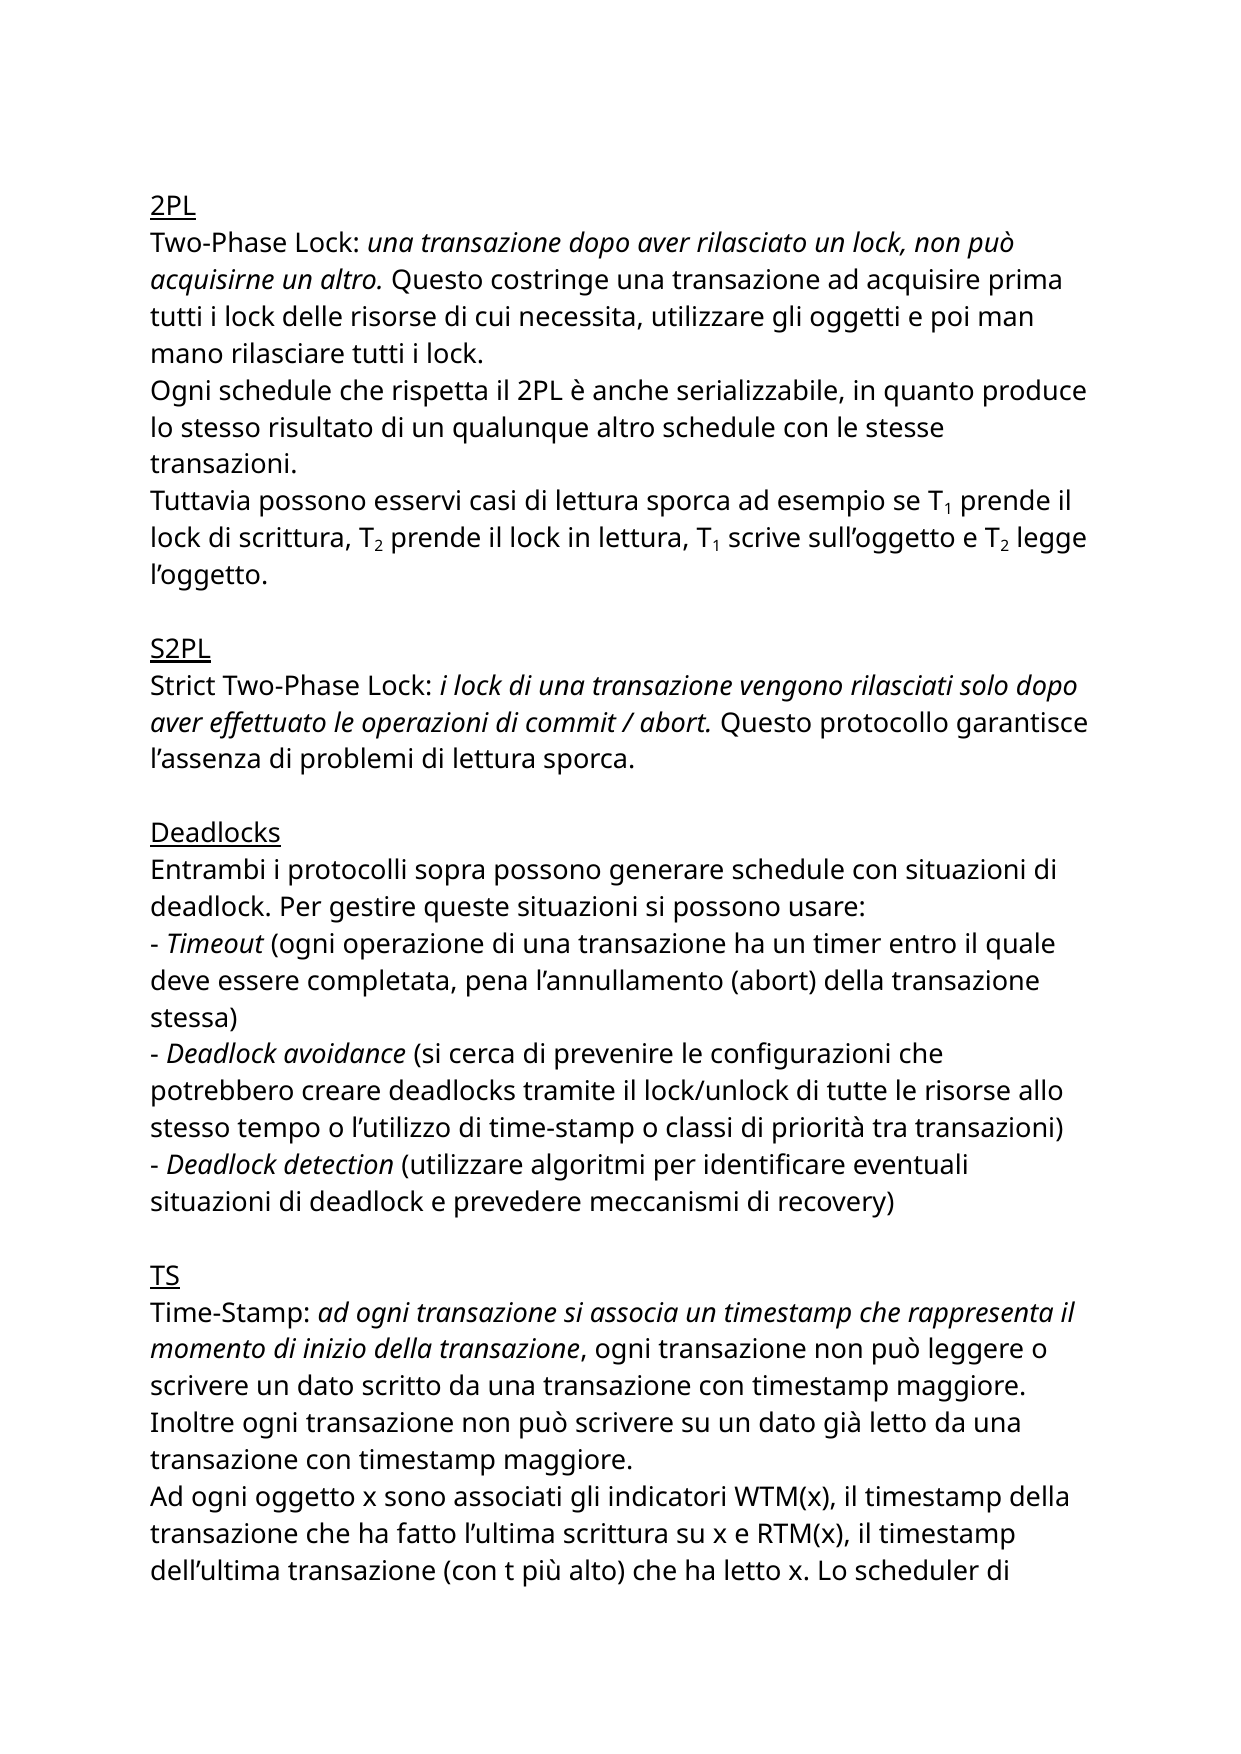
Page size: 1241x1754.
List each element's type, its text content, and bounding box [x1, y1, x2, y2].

text Strict Two-Phase Lock: i lock di una transazione vengono rilasciati solo dopo aver effettuato le operazioni di commit / abort. Questo protocollo garantisce l’assenza di problemi di lettura sporca. [150, 666, 1090, 777]
text - Timeout (ogni operazione di una transazione ha un timer entro il quale deve essere completata, pena l’annullamento (abort) della transazione stessa) [150, 924, 1090, 1035]
text S2PL [150, 629, 1090, 666]
text Two-Phase Lock: una transazione dopo aver rilasciato un lock, non può acquisirne un altro. Questo costringe una transazione ad acquisire prima tutti i lock delle risorse di cui necessita, utilizzare gli oggetti e poi man mano rilasciare tutti i lock. [150, 224, 1090, 371]
text Deadlocks [150, 814, 1090, 851]
text Ad ogni oggetto x sono associati gli indicatori WTM(x), il timestamp della transazione che ha fatto l’ultima scrittura su x e RTM(x), il timestamp dell’ultima transazione (con t più alto) che ha letto x. Lo scheduler di [150, 1477, 1090, 1588]
text 2PL [150, 187, 1090, 224]
text Time-Stamp: ad ogni transazione si associa un timestamp che rappresenta il momento di inizio della transazione, ogni transazione non può leggere o scrivere un dato scritto da una transazione con timestamp maggiore. Inoltre ogni transazione non può scrivere su un dato già letto da una transazione con timestamp maggiore. [150, 1293, 1090, 1477]
text Tuttavia possono esservi casi di lettura sporca ad esempio se T1 prende il lock di scrittura, T2 prende il lock in lettura, T1 scrive sull’oggetto e T2 legge l’oggetto. [150, 482, 1090, 592]
text Ogni schedule che rispetta il 2PL è anche serializzabile, in quanto produce lo stesso risultato di un qualunque altro schedule con le stesse transazioni. [150, 371, 1090, 482]
text Entrambi i protocolli sopra possono generare schedule con situazioni di deadlock. Per gestire queste situazioni si possono usare: [150, 851, 1090, 924]
text TS [150, 1256, 1090, 1293]
text - Deadlock avoidance (si cerca di prevenire le configurazioni che potrebbero creare deadlocks tramite il lock/unlock di tutte le risorse allo stesso tempo o l’utilizzo di time-stamp o classi di priorità tra transazioni) [150, 1035, 1090, 1146]
text - Deadlock detection (utilizzare algoritmi per identificare eventuali situazioni di deadlock e prevedere meccanismi di recovery) [150, 1146, 1090, 1219]
